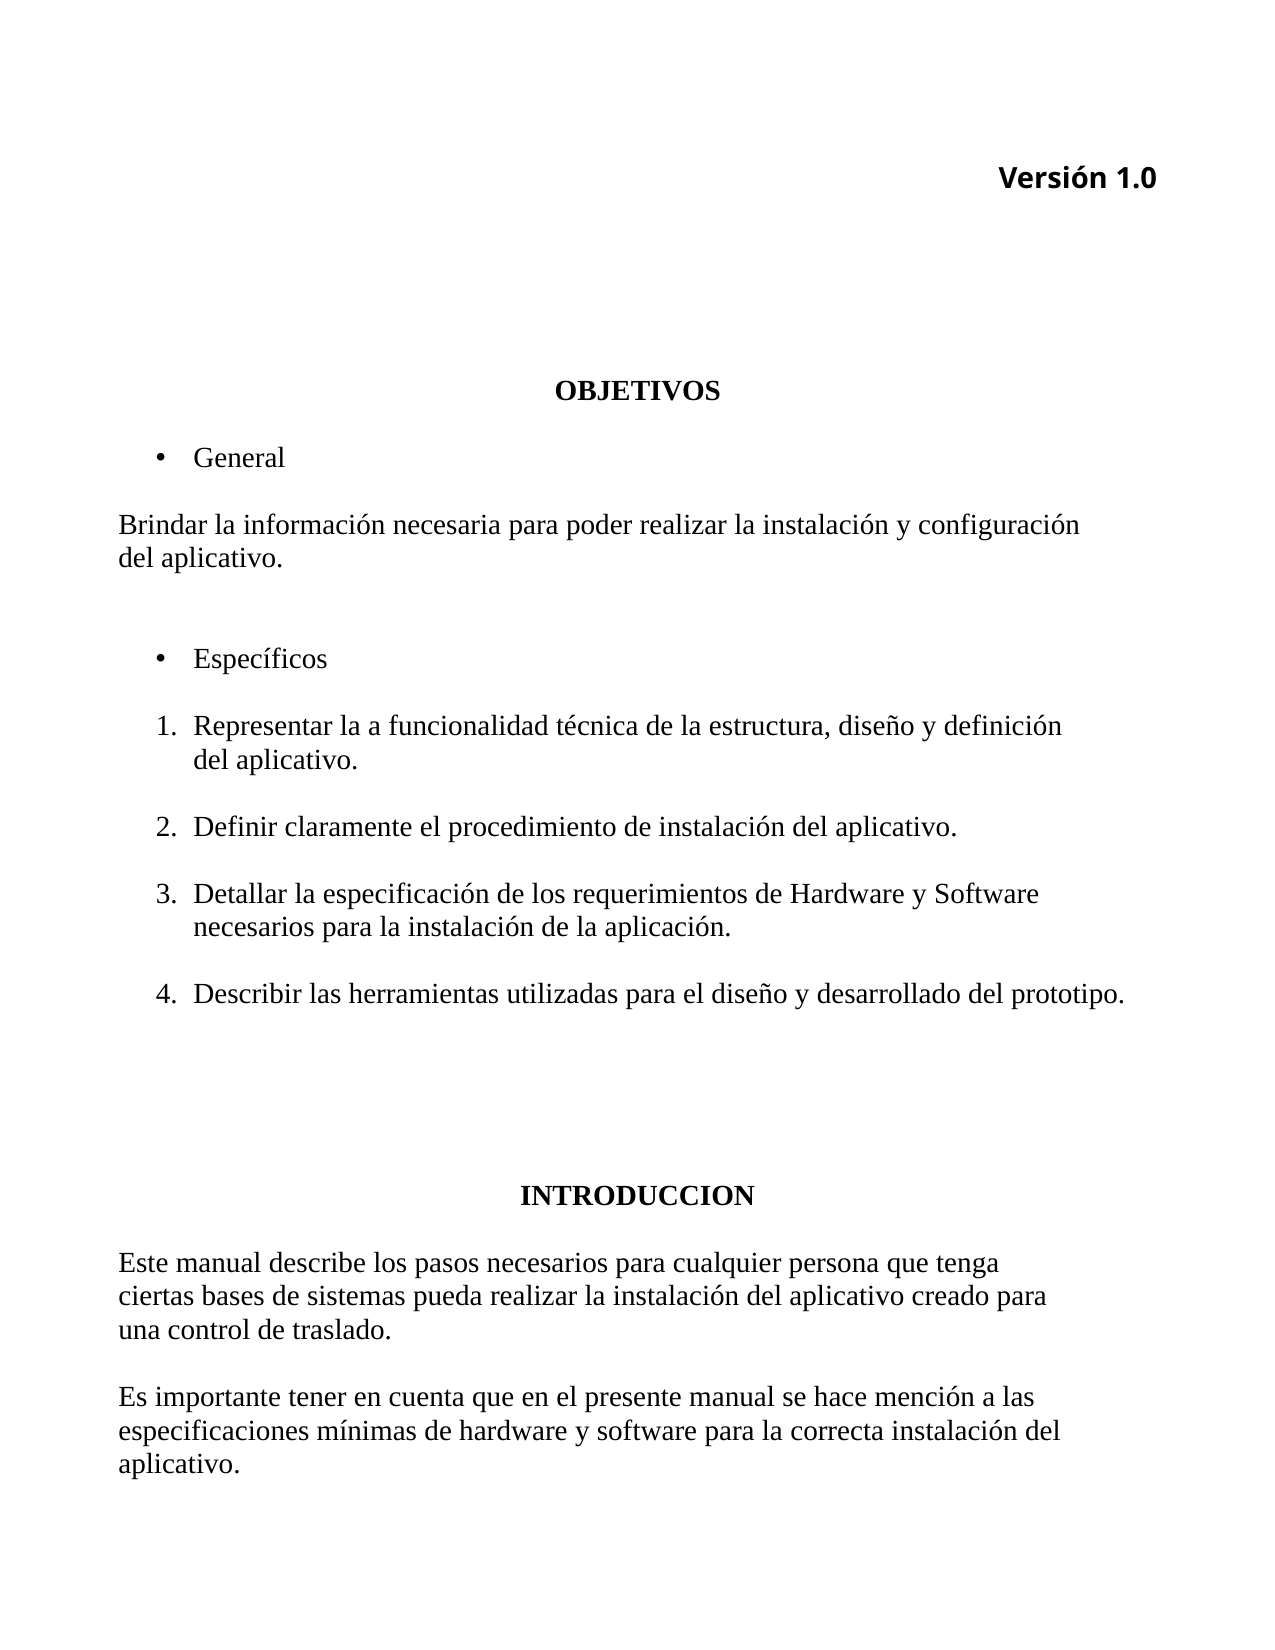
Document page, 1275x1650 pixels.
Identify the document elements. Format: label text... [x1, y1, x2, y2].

text Este manual describe los pasos necesarios para cualquier persona que tenga [118, 1245, 1157, 1278]
list Detallar la especificación de los requerimientos de Hardware y Software necesarios para la instalación de la aplicación. [156, 876, 1157, 943]
text Versión 1.0 [118, 158, 1157, 197]
list Describir las herramientas utilizadas para el diseño y desarrollado del prototipo. [156, 977, 1157, 1010]
text ciertas bases de sistemas pueda realizar la instalación del aplicativo creado para [118, 1278, 1157, 1312]
text Brindar la información necesaria para poder realizar la instalación y configuración [118, 507, 1157, 541]
text una control de traslado. [118, 1312, 1157, 1346]
list Representar la a funcionalidad técnica de la estructura, diseño y definición [156, 708, 1157, 742]
text INTRODUCCION [118, 1178, 1157, 1211]
text Es importante tener en cuenta que en el presente manual se hace mención a las [118, 1379, 1157, 1413]
text del aplicativo. [118, 541, 1157, 574]
text especificaciones mínimas de hardware y software para la correcta instalación del [118, 1413, 1157, 1446]
text aplicativo. [118, 1446, 1157, 1480]
list Específicos [156, 641, 1157, 675]
list del aplicativo. [156, 742, 1157, 775]
list Definir claramente el procedimiento de instalación del aplicativo. [156, 809, 1157, 842]
text OBJETIVOS [118, 373, 1157, 406]
list General [156, 440, 1157, 473]
